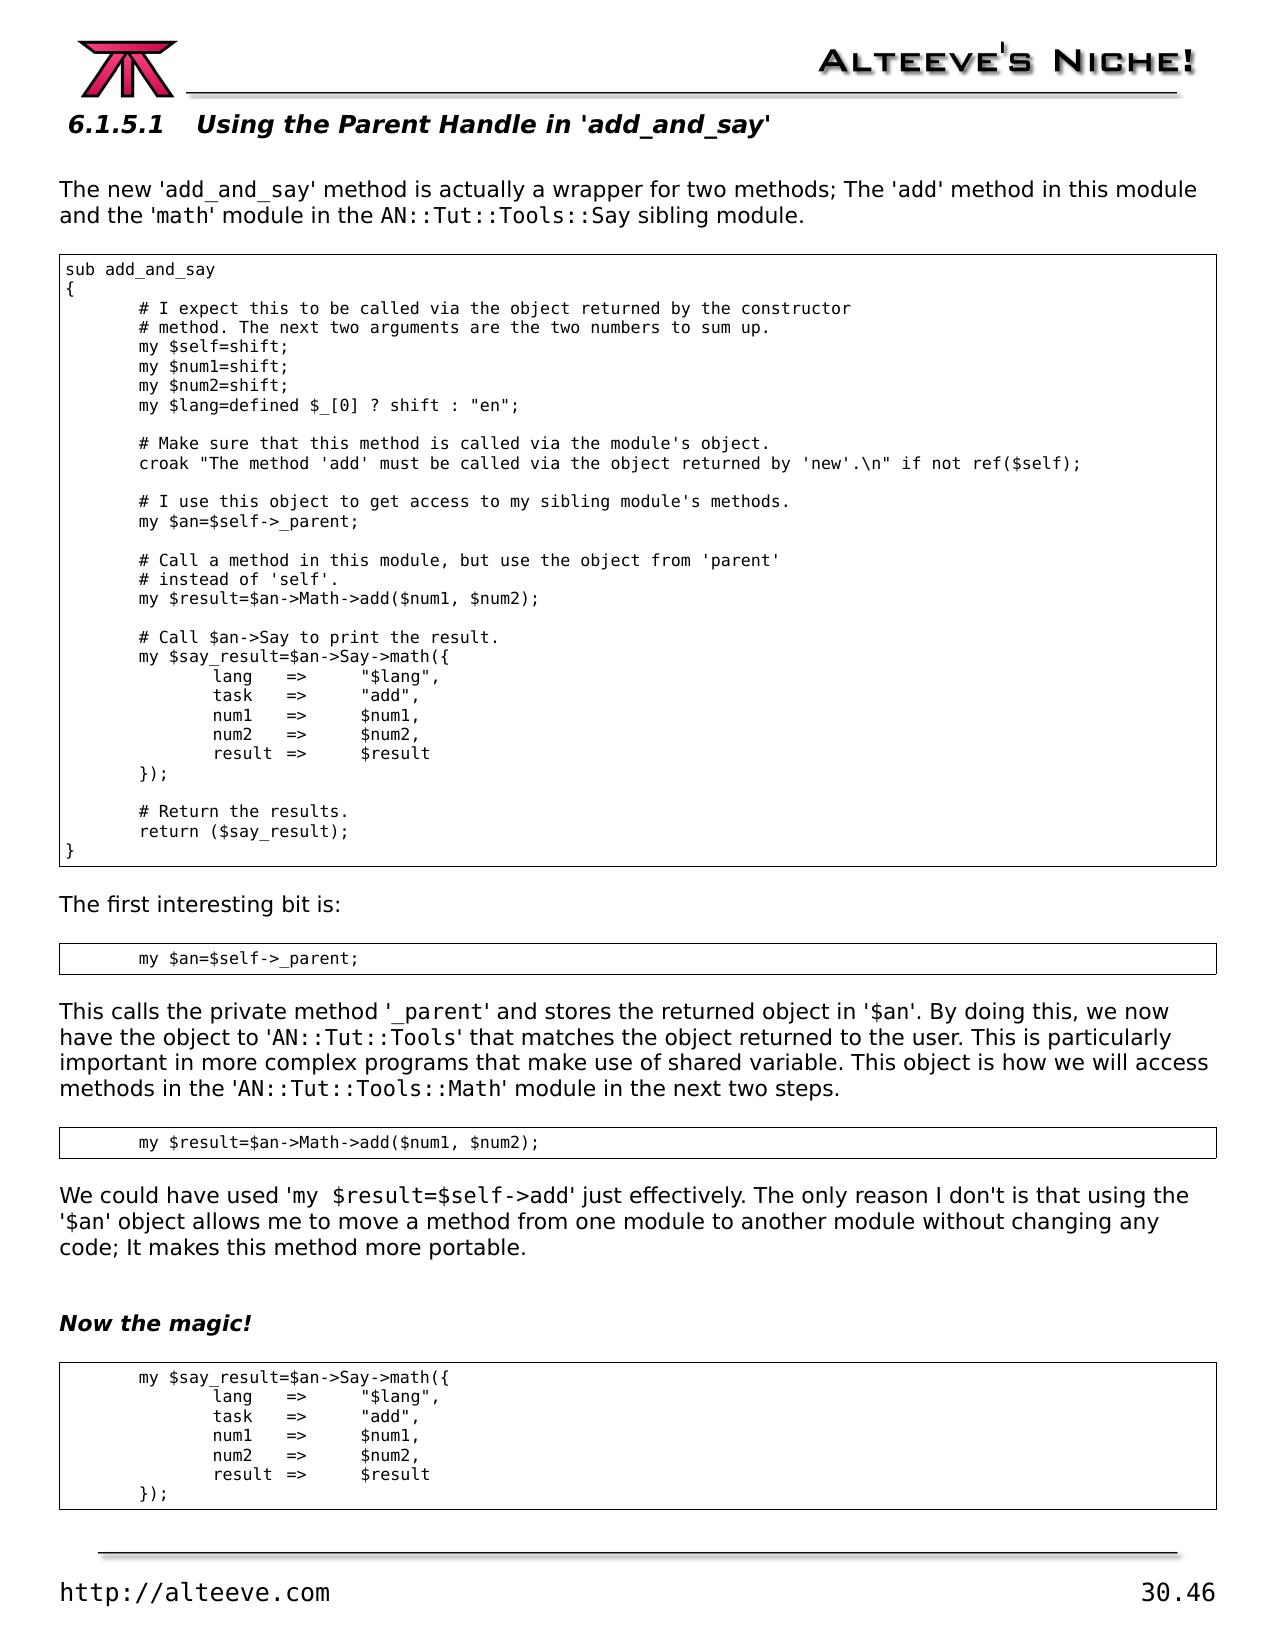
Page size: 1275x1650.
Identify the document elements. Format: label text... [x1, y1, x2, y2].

table_header my $result=$an->Math->add($num1, $num2); [60, 1128, 1216, 1158]
text This calls the private method '_parent' and stores the returned object in '$an'. By doing this, we now have the object to 'AN::Tut::Tools' that matches the object returned to the user. This is particularly important in more complex programs that make use of shared variable. This object is how we will access methods in the 'AN::Tut::Tools::Math' module in the next two steps. [59, 999, 1216, 1101]
picture [76, 39, 1199, 99]
table_header sub add_and_say { # I expect this to be called via the object returned by the constructor # method. The next two arguments are the two numbers to sum up. my $self=shift; my $num1=shift; my $num2=shift; my $lang=defined $_[0] ? shift : "en"; # Make sure that this method is called via the module's object. croak "The method 'add' must be called via the object returned by 'new'.\n" if not ref($self); # I use this object to get access to my sibling module's methods. my $an=$self->_parent; # Call a method in this module, but use the object from 'parent' # instead of 'self'. my $result=$an->Math->add($num1, $num2); # Call $an->Say to print the result. my $say_result=$an->Say->math({ lang => "$lang", task => "add", num1 => $num1, num2 => $num2, result => $result }); # Return the results. return ($say_result); } [60, 255, 1216, 866]
subtitle Using the Parent Handle in 'add_and_say' [59, 111, 1216, 139]
text The first interesting bit is: [59, 892, 1216, 917]
table_header my $an=$self->_parent; [60, 944, 1216, 974]
picture [76, 1545, 1199, 1589]
text We could have used 'my $result=$self->add' just effectively. The only reason I don't is that using the '$an' object allows me to move a method from one module to another module without changing any code; It makes this method more portable. [59, 1183, 1216, 1260]
text Now the magic! [59, 1311, 1216, 1337]
text The new 'add_and_say' method is actually a wrapper for two methods; The 'add' method in this module and the 'math' module in the AN::Tut::Tools::Say sibling module. [59, 177, 1216, 228]
table_header my $say_result=$an->Say->math({ lang => "$lang", task => "add", num1 => $num1, num2 => $num2, result => $result }); [60, 1363, 1216, 1509]
